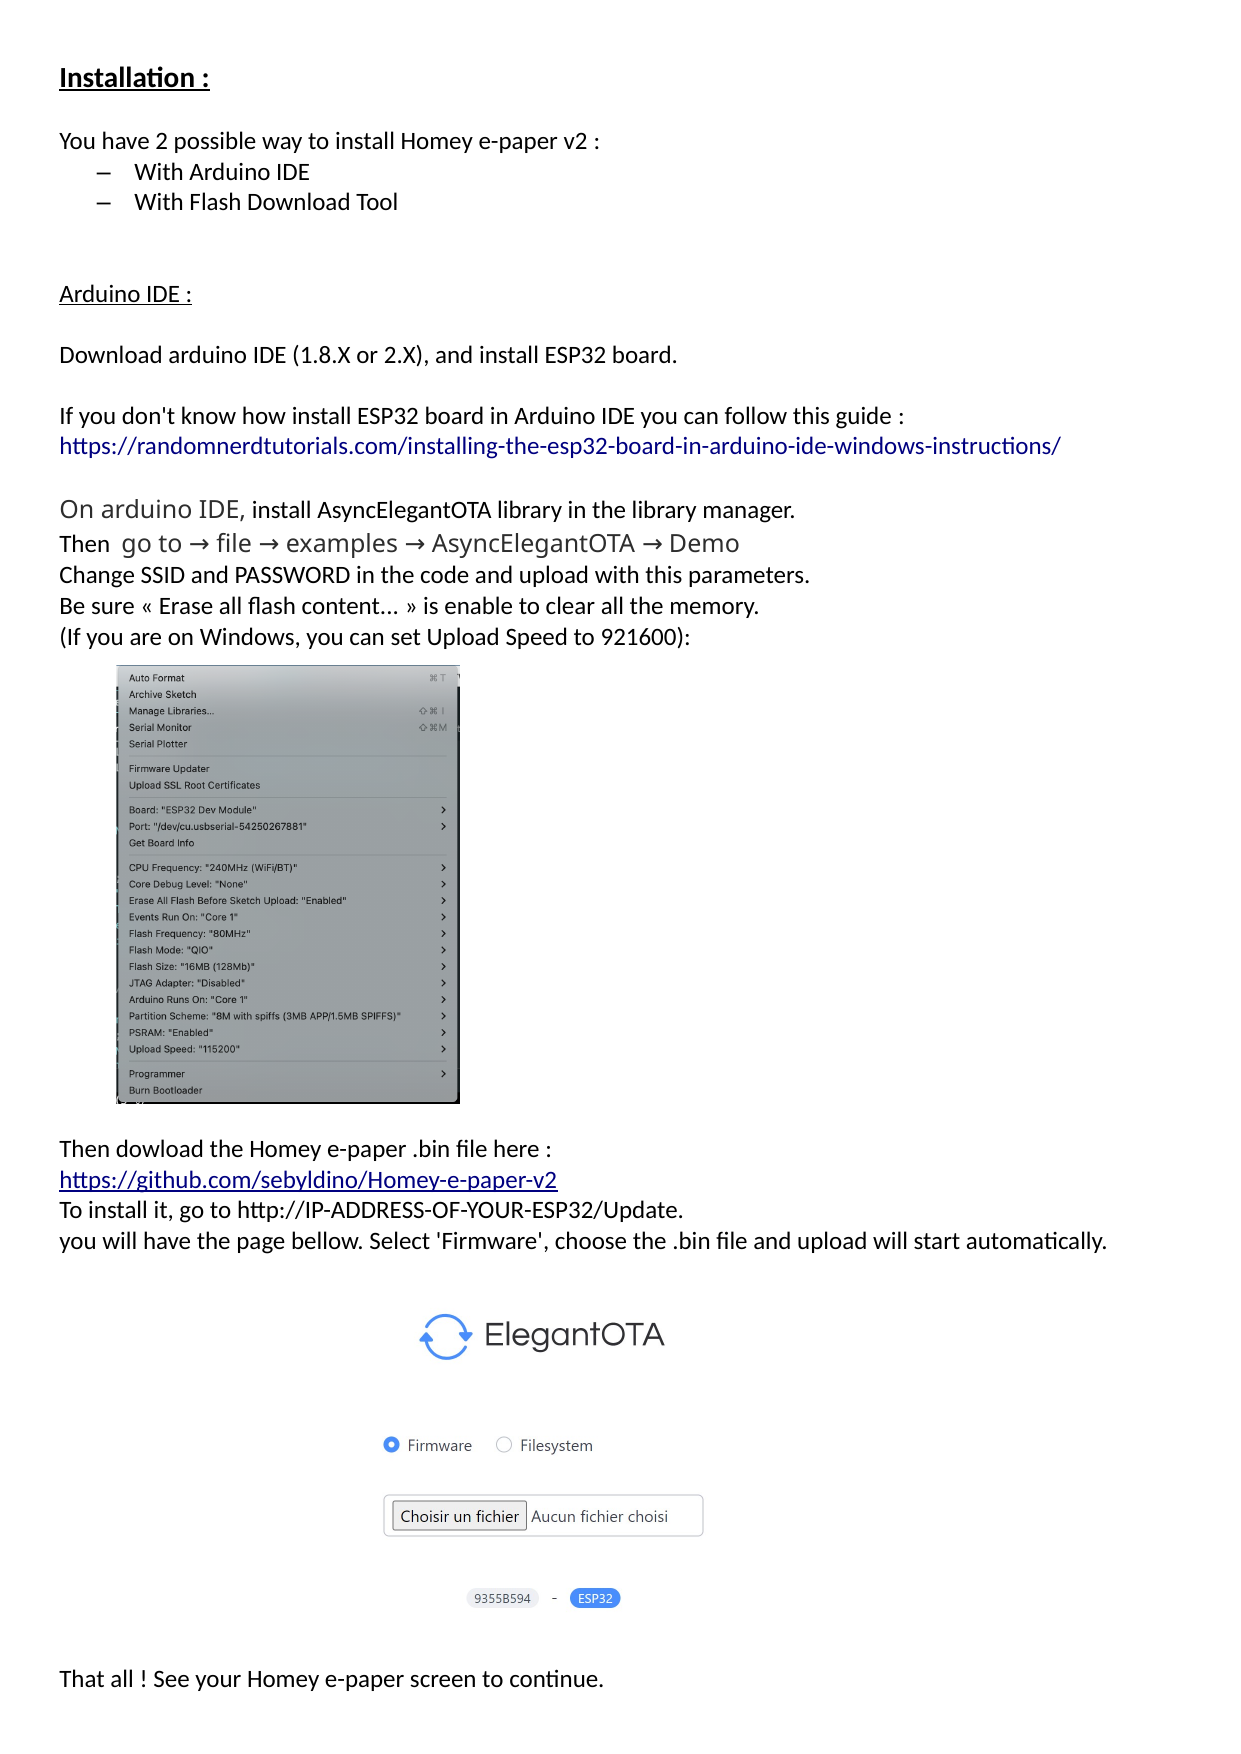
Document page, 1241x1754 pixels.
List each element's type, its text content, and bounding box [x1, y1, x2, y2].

text Then go to → file → examples → AsyncElegantOTA → Demo [59, 526, 1181, 559]
text If you don't know how install ESP32 board in Arduino IDE you can follow this guide : [59, 400, 1181, 430]
text https://randomnerdtutorials.com/installing-the-esp32-board-in-arduino-ide-windows-instructions/ [59, 430, 1181, 461]
text Download arduino IDE (1.8.X or 2.X), and install ESP32 board. [59, 339, 1181, 369]
list With Flash Download Tool [97, 186, 1181, 217]
text Be sure « Erase all flash content... » is enable to clear all the memory. [59, 590, 1181, 621]
list With Arduino IDE [97, 156, 1181, 186]
text you will have the page bellow. Select 'Firmware', choose the .bin file and upload will start automatically. [59, 1225, 1181, 1256]
text On arduino IDE, install AsyncElegantOTA library in the library manager. [59, 491, 1181, 526]
text Then dowload the Homey e-paper .bin file here : [59, 1134, 1181, 1164]
text Change SSID and PASSWORD in the code and upload with this parameters. [59, 559, 1181, 590]
text You have 2 possible way to install Homey e-paper v2 : [59, 125, 1181, 156]
text Arduino IDE : [59, 278, 1181, 308]
picture [294, 1268, 786, 1663]
picture [116, 665, 460, 1104]
text (If you are on Windows, you can set Upload Speed to 921600): [59, 621, 1181, 651]
text To install it, go to http://IP-ADDRESS-OF-YOUR-ESP32/Update. [59, 1195, 1181, 1225]
text https://github.com/sebyldino/Homey-e-paper-v2 [59, 1164, 1181, 1195]
text Installation : [59, 59, 1181, 95]
text That all ! See your Homey e-paper screen to continue. [59, 1256, 1181, 1693]
